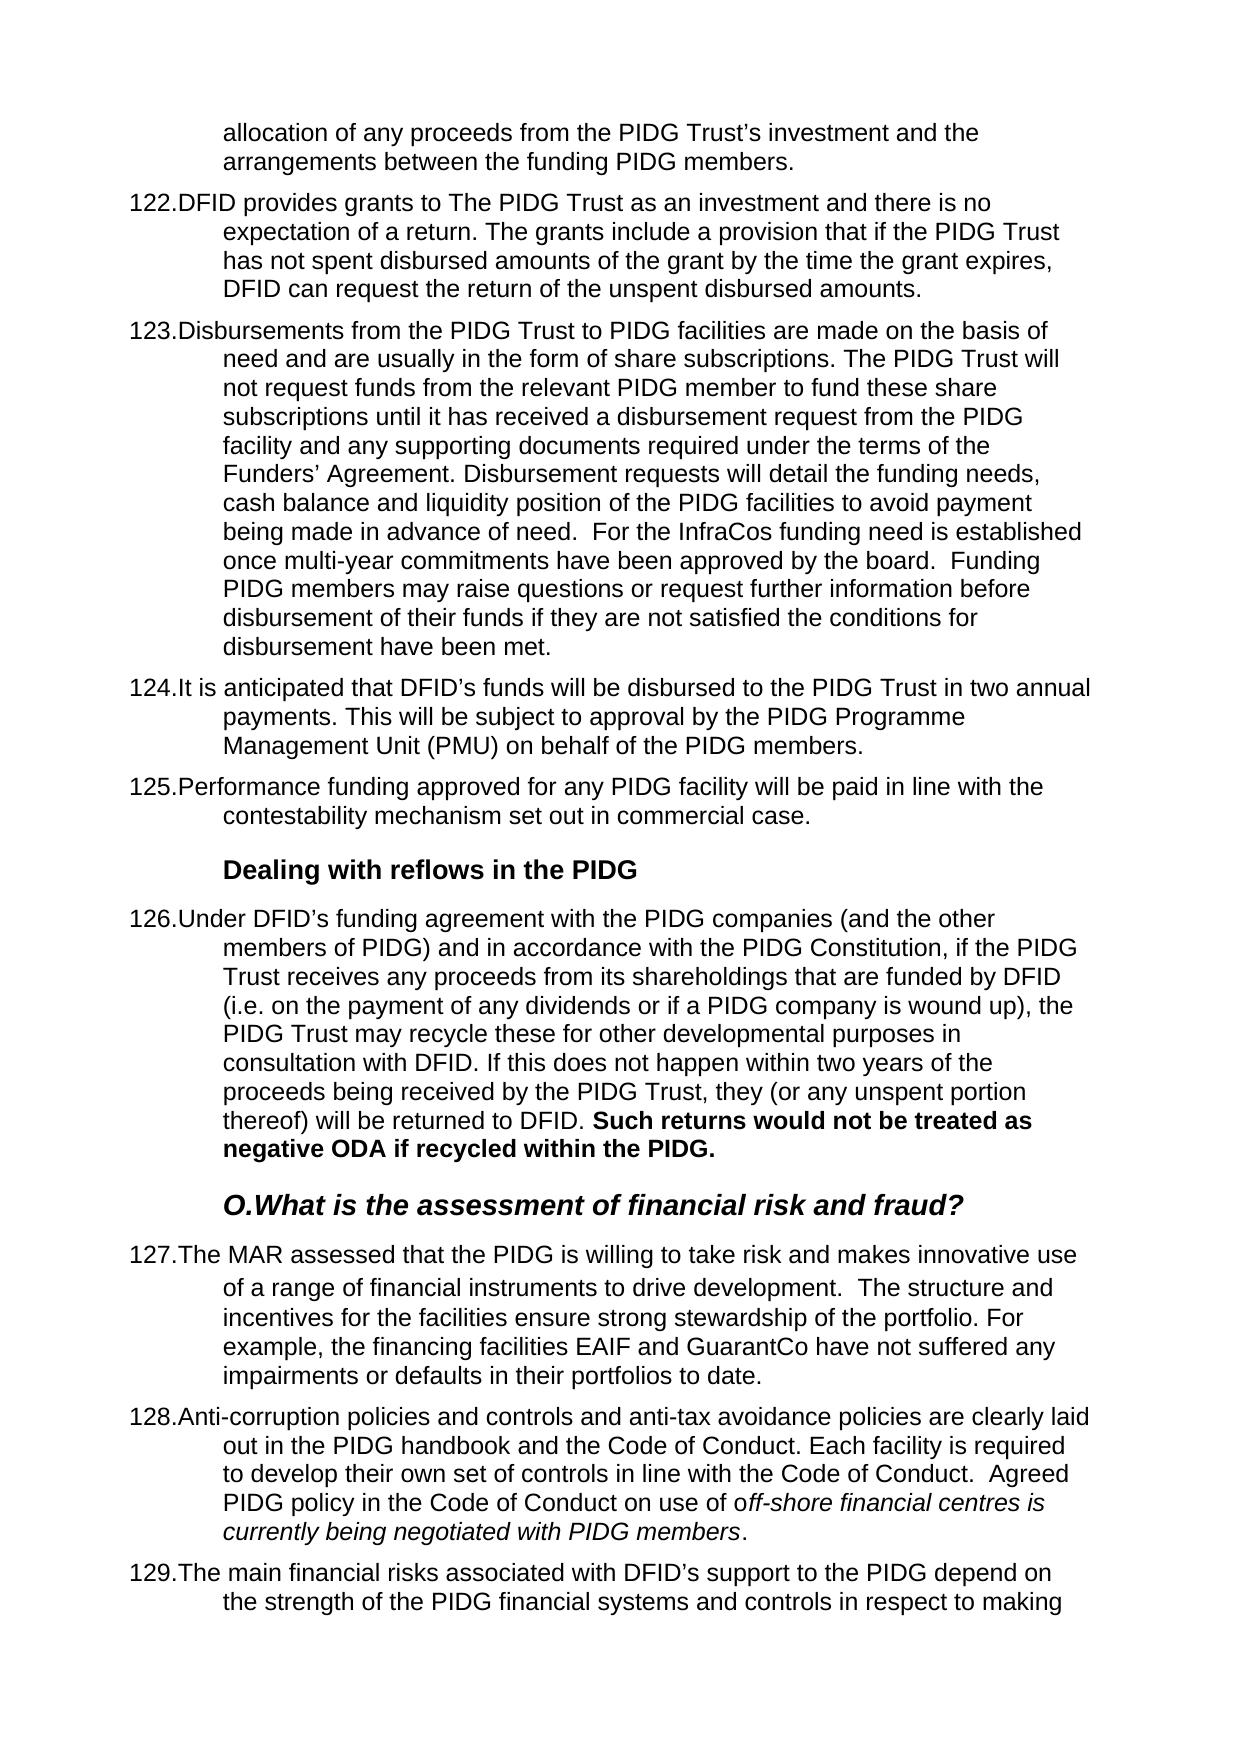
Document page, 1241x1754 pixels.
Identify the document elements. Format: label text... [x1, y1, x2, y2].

list The MAR assessed that the PIDG is willing to take risk and makes innovative use of a range of financial instruments to drive development. The structure and incentives for the facilities ensure strong stewardship of the portfolio. For example, the financing facilities EAIF and GuarantCo have not suffered any impairments or defaults in their portfolios to date. [129, 1240, 1092, 1389]
list Anti-corruption policies and controls and anti-tax avoidance policies are clearly laid out in the PIDG handbook and the Code of Conduct. Each facility is required to develop their own set of controls in line with the Code of Conduct. Agreed PIDG policy in the Code of Conduct on use of off-shore financial centres is currently being negotiated with PIDG members. [129, 1402, 1092, 1546]
list allocation of any proceeds from the PIDG Trust’s investment and the arrangements between the funding PIDG members. [129, 118, 1092, 176]
list Under DFID’s funding agreement with the PIDG companies (and the other members of PIDG) and in accordance with the PIDG Constitution, if the PIDG Trust receives any proceeds from its shareholdings that are funded by DFID (i.e. on the payment of any dividends or if a PIDG company is wound up), the PIDG Trust may recycle these for other developmental purposes in consultation with DFID. If this does not happen within two years of the proceeds being received by the PIDG Trust, they (or any unspent portion thereof) will be returned to DFID. Such returns would not be treated as negative ODA if recycled within the PIDG. [129, 904, 1092, 1163]
list It is anticipated that DFID’s funds will be disbursed to the PIDG Trust in two annual payments. This will be subject to approval by the PIDG Programme Management Unit (PMU) on behalf of the PIDG members. [129, 673, 1092, 759]
list DFID provides grants to The PIDG Trust as an investment and there is no expectation of a return. The grants include a provision that if the PIDG Trust has not spent disbursed amounts of the grant by the time the grant expires, DFID can request the return of the unspent disbursed amounts. [129, 188, 1092, 303]
subtitle Dealing with reflows in the PIDG [223, 854, 1092, 886]
list The main financial risks associated with DFID’s support to the PIDG depend on the strength of the PIDG financial systems and controls in respect to making [129, 1558, 1092, 1616]
list Performance funding approved for any PIDG facility will be paid in line with the contestability mechanism set out in commercial case. [129, 772, 1092, 829]
list Disbursements from the PIDG Trust to PIDG facilities are made on the basis of need and are usually in the form of share subscriptions. The PIDG Trust will not request funds from the relevant PIDG member to fund these share subscriptions until it has received a disbursement request from the PIDG facility and any supporting documents required under the terms of the Funders’ Agreement. Disbursement requests will detail the funding needs, cash balance and liquidity position of the PIDG facilities to avoid payment being made in advance of need. For the InfraCos funding need is established once multi-year commitments have been approved by the board. Funding PIDG members may raise questions or request further information before disbursement of their funds if they are not satisfied the conditions for disbursement have been met. [129, 316, 1092, 661]
subtitle What is the assessment of financial risk and fraud? [148, 1188, 1092, 1222]
